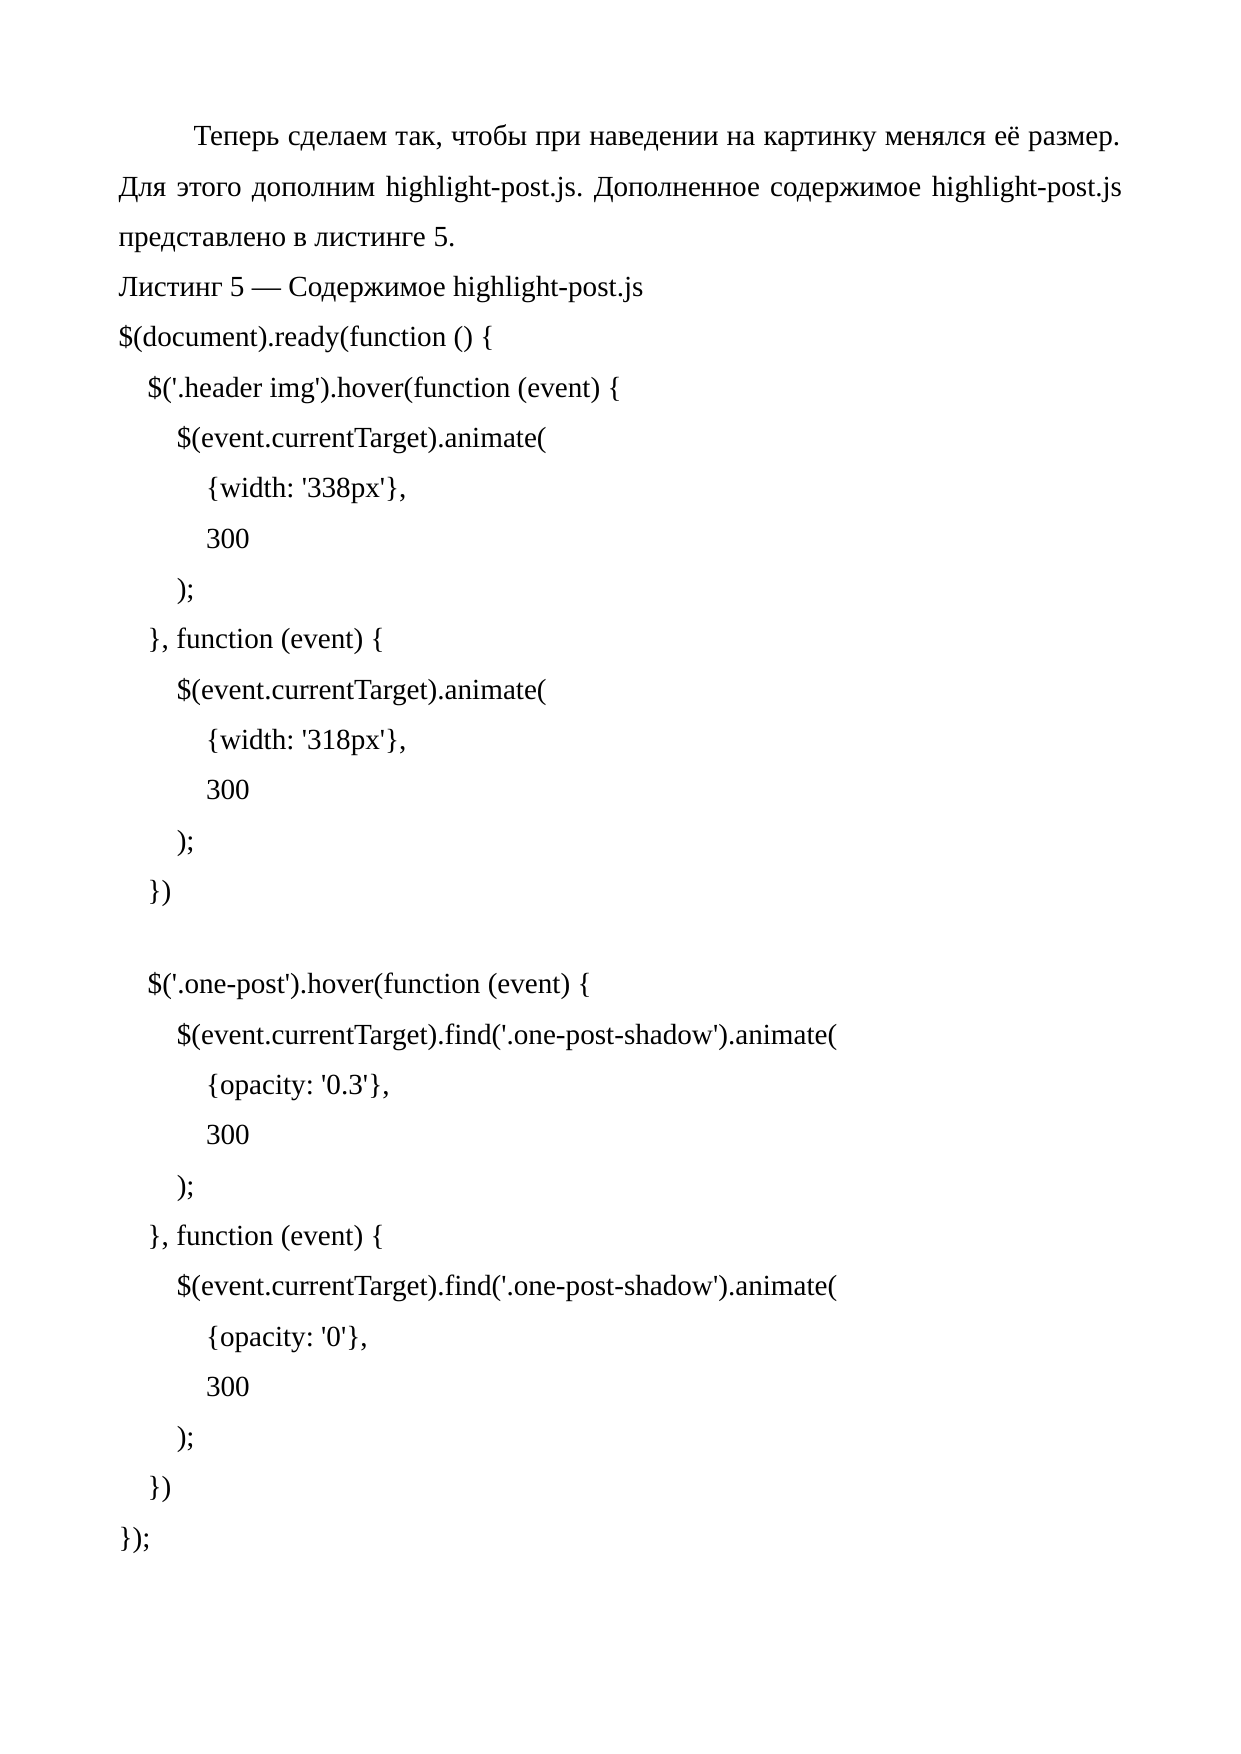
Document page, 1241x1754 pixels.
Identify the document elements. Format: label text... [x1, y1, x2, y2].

text $(event.currentTarget).animate( [118, 672, 1122, 705]
text $('.header img').hover(function (event) { [118, 370, 1122, 403]
text $(document).ready(function () { [118, 319, 1122, 353]
text Теперь сделаем так, чтобы при наведении на картинку менялся её размер. Для этого дополним highlight-post.js. Дополненное содержимое highlight-post.js представлено в листинге 5. [118, 118, 1122, 252]
text }); [118, 1520, 1122, 1553]
text }) [118, 1469, 1122, 1503]
text $('.one-post').hover(function (event) { [118, 966, 1122, 1000]
text $(event.currentTarget).animate( [118, 420, 1122, 454]
text Листинг 5 — Содержимое highlight-post.js [118, 269, 1122, 303]
text 300 [118, 1369, 1122, 1402]
text {opacity: '0.3'}, [118, 1067, 1122, 1101]
text $(event.currentTarget).find('.one-post-shadow').animate( [118, 1268, 1122, 1302]
text $(event.currentTarget).find('.one-post-shadow').animate( [118, 1017, 1122, 1050]
text 300 [118, 1117, 1122, 1151]
text }, function (event) { [118, 1218, 1122, 1252]
text {width: '338px'}, [118, 471, 1122, 504]
text {width: '318px'}, [118, 722, 1122, 756]
text }, function (event) { [118, 621, 1122, 655]
text 300 [118, 772, 1122, 806]
text {opacity: '0'}, [118, 1319, 1122, 1352]
text ); [118, 1419, 1122, 1453]
text ); [118, 823, 1122, 856]
text ); [118, 571, 1122, 605]
text 300 [118, 521, 1122, 554]
text }) [118, 873, 1122, 907]
text ); [118, 1168, 1122, 1201]
